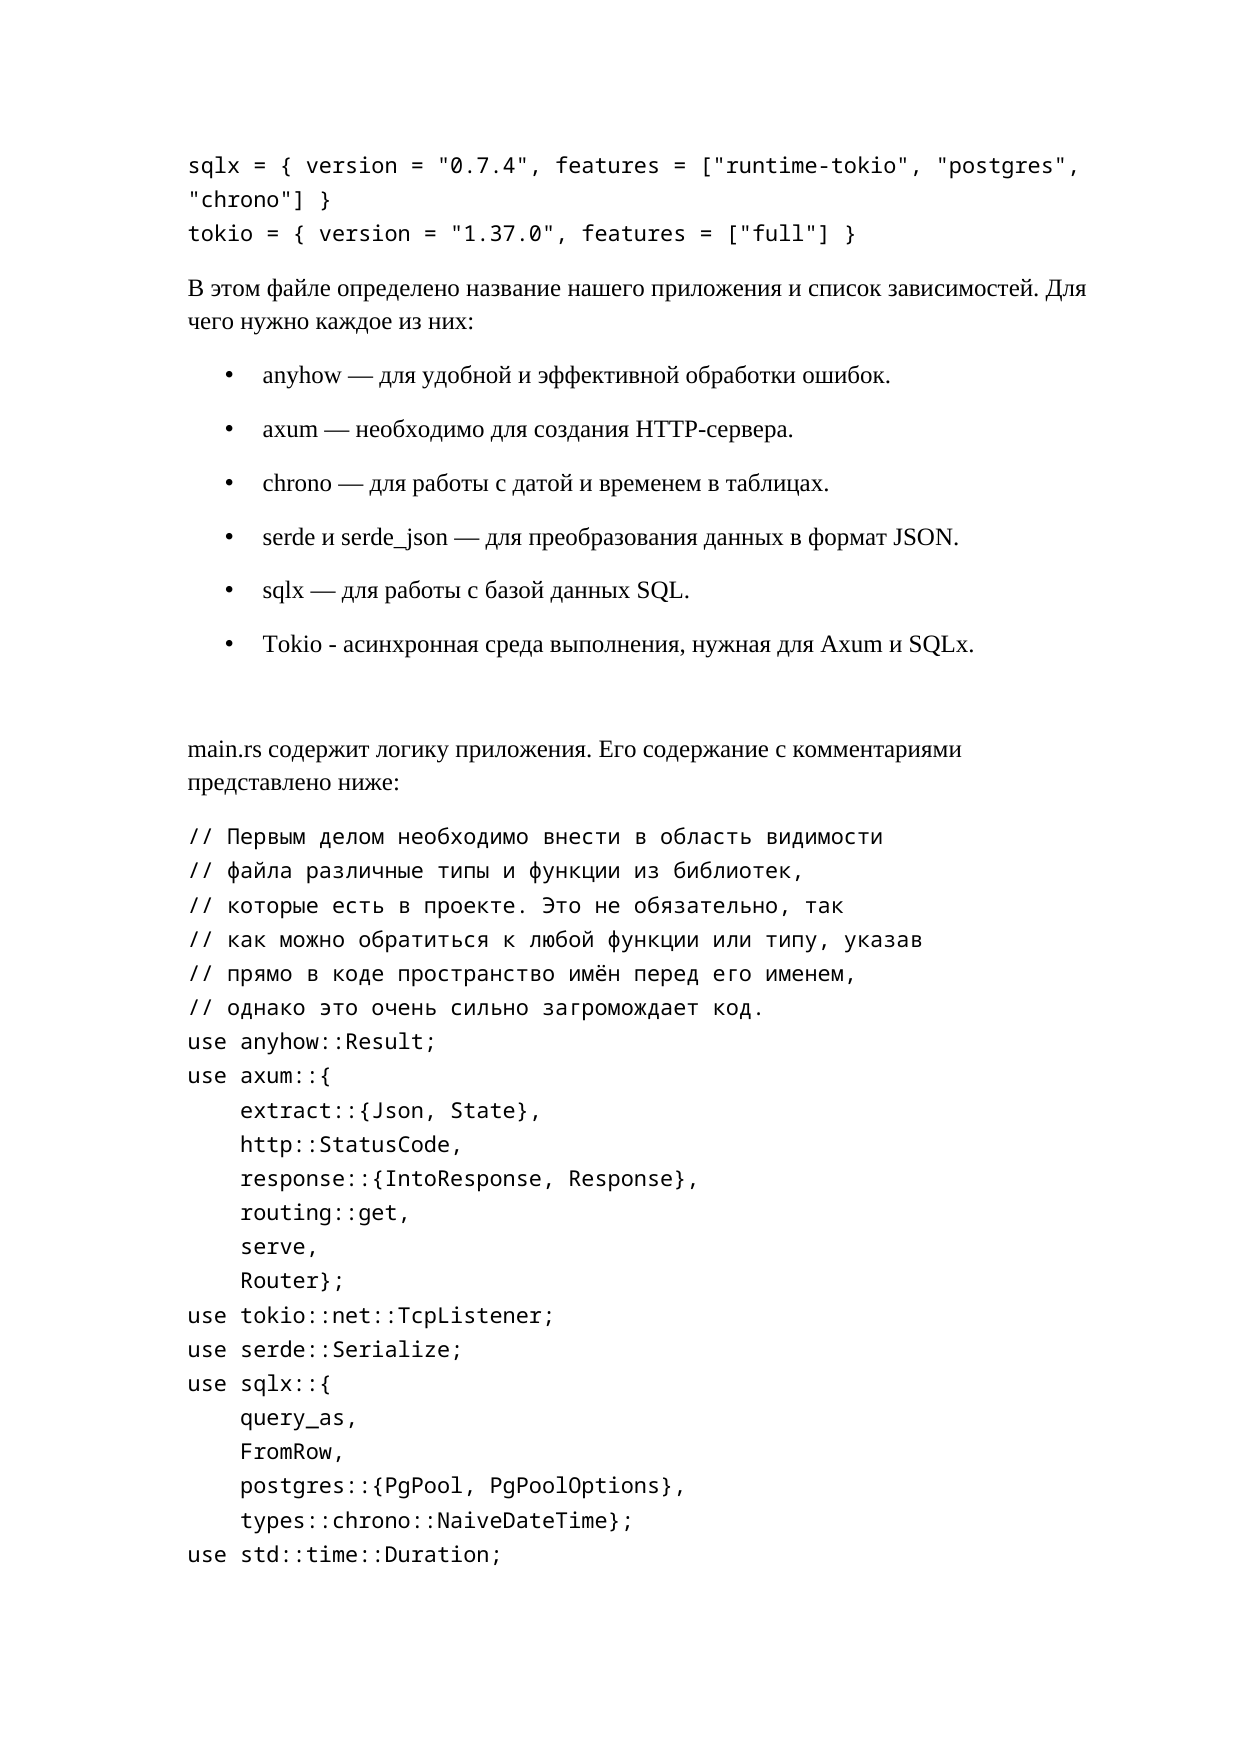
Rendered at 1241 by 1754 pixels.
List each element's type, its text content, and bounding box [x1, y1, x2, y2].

text // как можно обратиться к любой функции или типу, указав [187, 924, 1090, 953]
text use axum::{ [187, 1060, 1090, 1090]
list chrono — для работы с датой и временем в таблицах. [225, 468, 1090, 497]
text http::StatusCode, [187, 1129, 1090, 1158]
text // однако это очень сильно загромождает код. [187, 992, 1090, 1022]
text sqlx = { version = "0.7.4", features = ["runtime-tokio", "postgres", "chrono"] } tokio = { version = "1.37.0", features = ["full"] } [187, 150, 1090, 248]
list Tokio - асинхронная среда выполнения, нужная для Axum и SQLx. [225, 629, 1090, 658]
text types::chrono::NaiveDateTime}; [187, 1504, 1090, 1534]
text // Первым делом необходимо внести в область видимости [187, 821, 1090, 851]
text extract::{Json, State}, [187, 1094, 1090, 1124]
text FromRow, [187, 1436, 1090, 1466]
text // которые есть в проекте. Это не обязательно, так [187, 889, 1090, 919]
text use tokio::net::TcpListener; [187, 1299, 1090, 1329]
list sqlx — для работы с базой данных SQL. [225, 576, 1090, 604]
text Router}; [187, 1265, 1090, 1295]
list axum — необходимо для создания HTTP-сервера. [225, 414, 1090, 443]
text use std::time::Duration; [187, 1539, 1090, 1568]
text // прямо в коде пространство имён перед его именем, [187, 958, 1090, 988]
text routing::get, [187, 1197, 1090, 1227]
text serve, [187, 1231, 1090, 1261]
text use sqlx::{ [187, 1368, 1090, 1398]
list serde и serde_json — для преобразования данных в формат JSON. [225, 522, 1090, 551]
text query_as, [187, 1402, 1090, 1432]
text В этом файле определено название нашего приложения и список зависимостей. Для чего нужно каждое из них: [187, 273, 1090, 335]
list anyhow — для удобной и эффективной обработки ошибок. [225, 360, 1090, 389]
text main.rs содержит логику приложения. Его содержание с комментариями представлено ниже: [187, 734, 1090, 796]
text use anyhow::Result; [187, 1026, 1090, 1056]
text response::{IntoResponse, Response}, [187, 1163, 1090, 1193]
text use serde::Serialize; [187, 1334, 1090, 1363]
text // файла различные типы и функции из библиотек, [187, 855, 1090, 885]
text postgres::{PgPool, PgPoolOptions}, [187, 1470, 1090, 1500]
